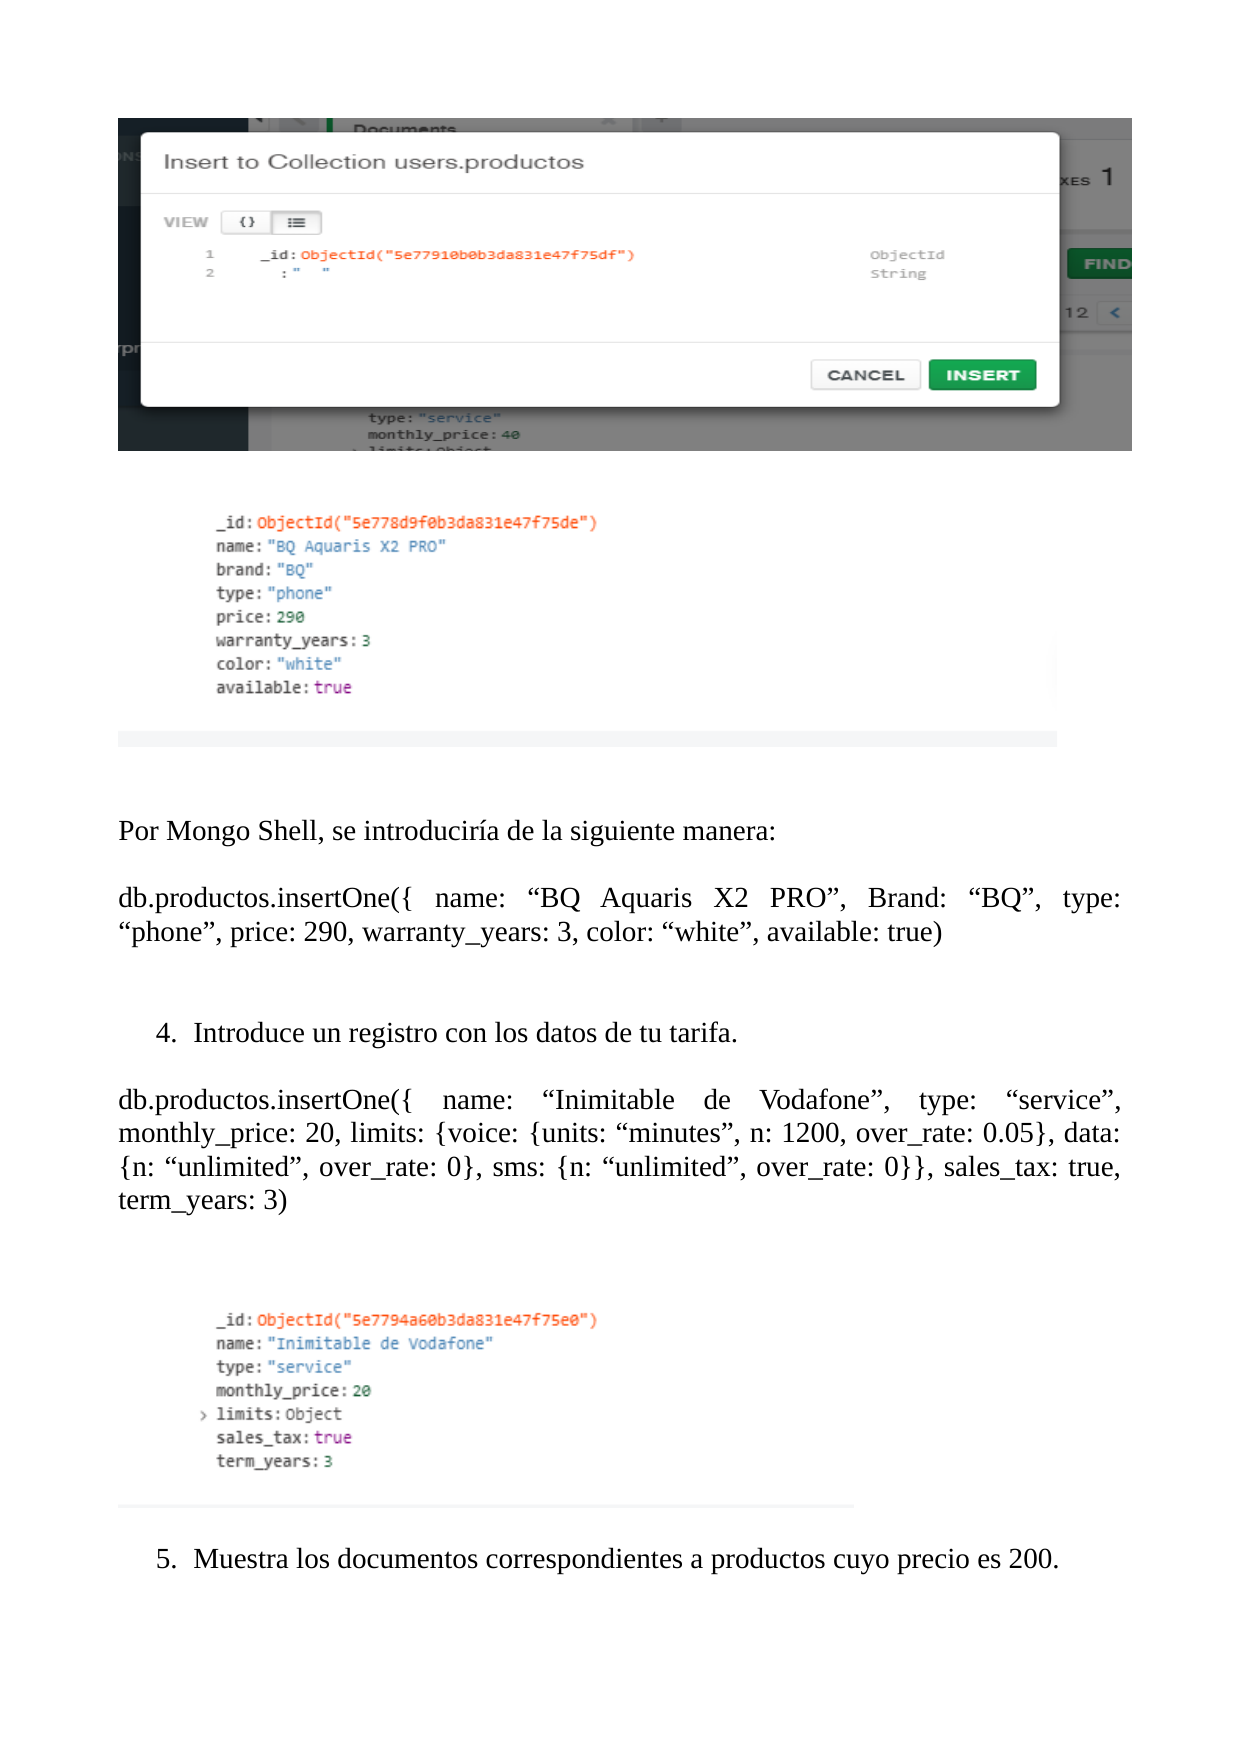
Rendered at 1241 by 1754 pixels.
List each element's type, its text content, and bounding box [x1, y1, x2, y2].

list Introduce un registro con los datos de tu tarifa. [156, 1015, 1122, 1048]
list Muestra los documentos correspondientes a productos cuyo precio es 200. [156, 1542, 1122, 1575]
text db.productos.insertOne({ name: “BQ Aquaris X2 PRO”, Brand: “BQ”, type: “phone”, price: 290, warranty_years: 3, color: “white”, available: true) [118, 881, 1122, 948]
text db.productos.insertOne({ name: “Inimitable de Vodafone”, type: “service”, monthly_price: 20, limits: {voice: {units: “minutes”, n: 1200, over_rate: 0.05}, data: {n: “unlimited”, over_rate: 0}, sms: {n: “unlimited”, over_rate: 0}}, sales_tax: true, term_years: 3) [118, 1082, 1122, 1216]
text Por Mongo Shell, se introduciría de la siguiente manera: [118, 813, 1122, 847]
